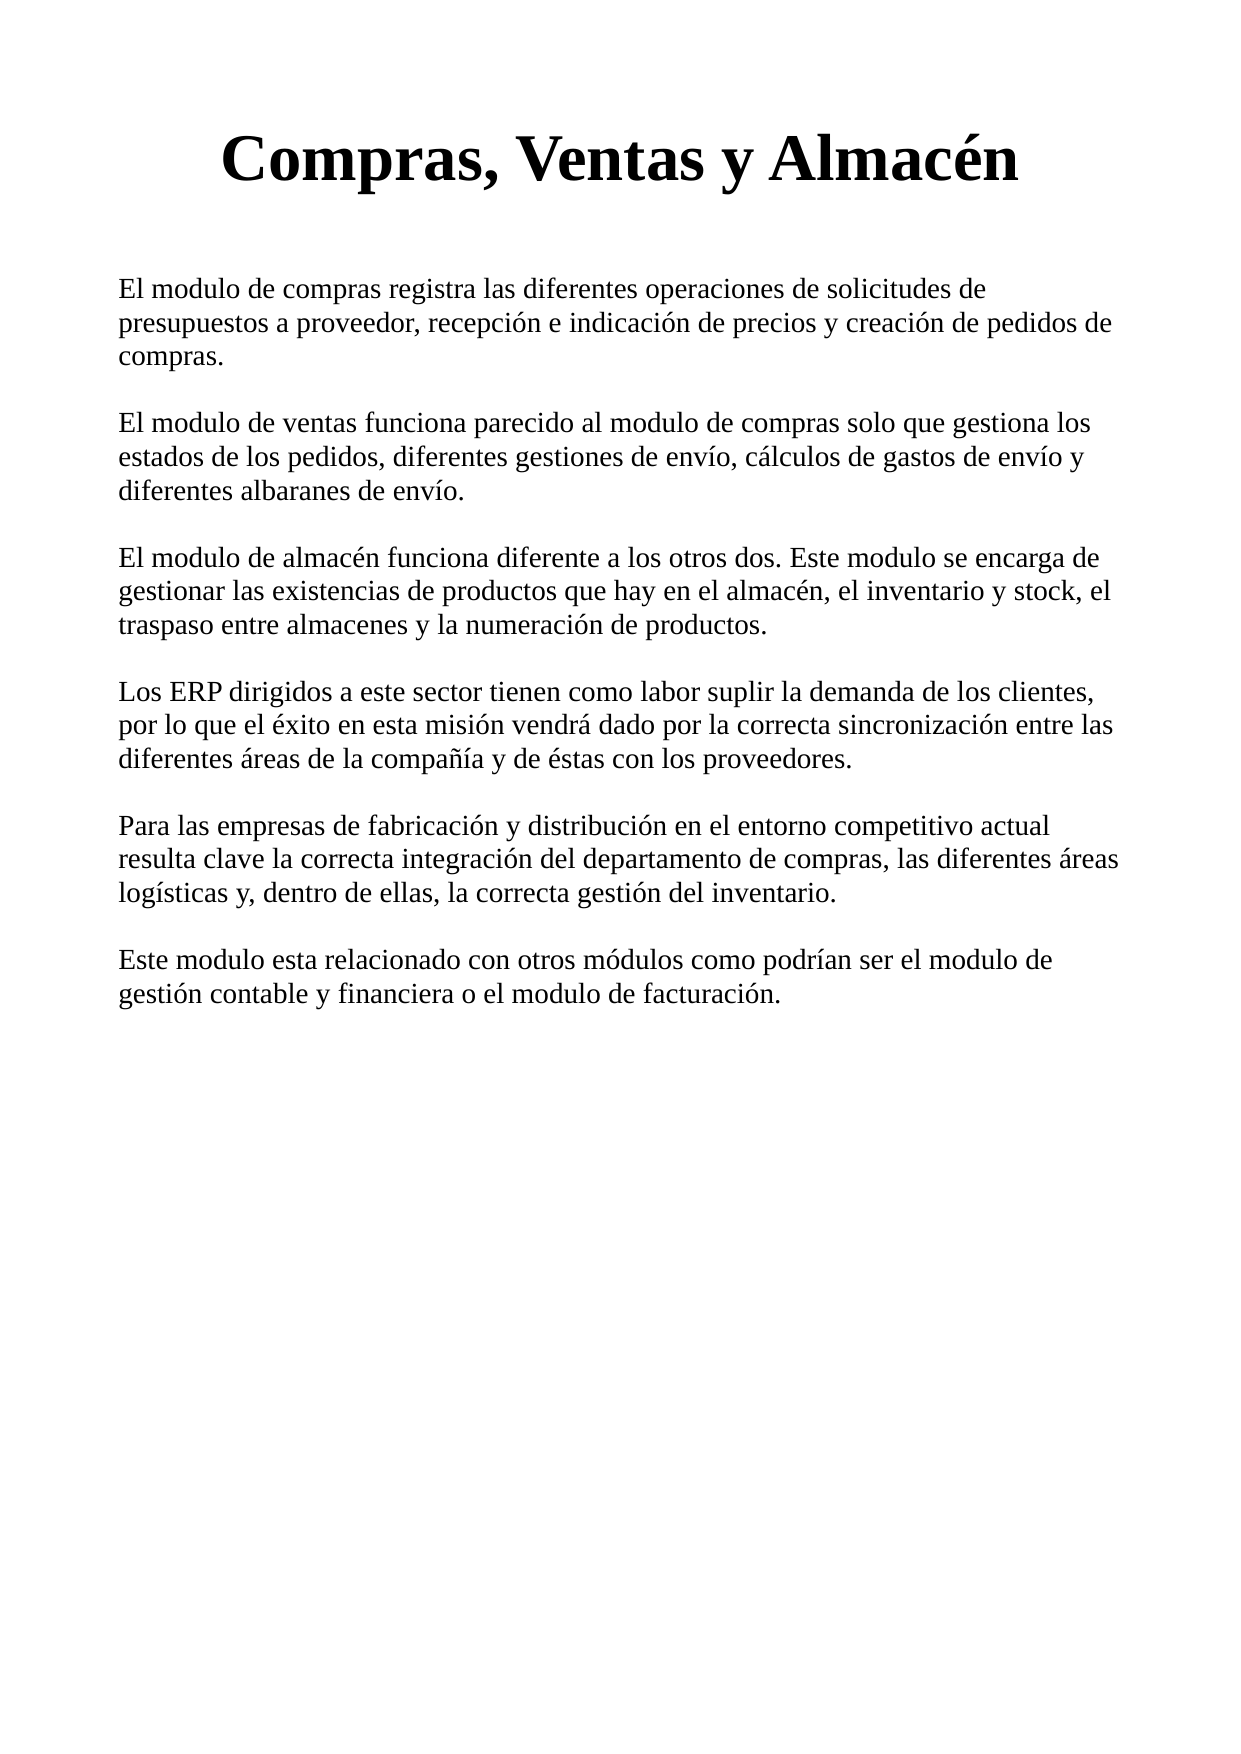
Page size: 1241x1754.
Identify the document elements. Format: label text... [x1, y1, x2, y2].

text Los ERP dirigidos a este sector tienen como labor suplir la demanda de los clientes, por lo que el éxito en esta misión vendrá dado por la correcta sincronización entre las diferentes áreas de la compañía y de éstas con los proveedores. [118, 674, 1122, 774]
text Compras, Ventas y Almacén [118, 118, 1122, 195]
text Para las empresas de fabricación y distribución en el entorno competitivo actual resulta clave la correcta integración del departamento de compras, las diferentes áreas logísticas y, dentro de ellas, la correcta gestión del inventario. [118, 808, 1122, 909]
text El modulo de ventas funciona parecido al modulo de compras solo que gestiona los estados de los pedidos, diferentes gestiones de envío, cálculos de gastos de envío y diferentes albaranes de envío. [118, 406, 1122, 506]
text El modulo de almacén funciona diferente a los otros dos. Este modulo se encarga de gestionar las existencias de productos que hay en el almacén, el inventario y stock, el traspaso entre almacenes y la numeración de productos. [118, 540, 1122, 640]
text Este modulo esta relacionado con otros módulos como podrían ser el modulo de gestión contable y financiera o el modulo de facturación. [118, 942, 1122, 1009]
text El modulo de compras registra las diferentes operaciones de solicitudes de presupuestos a proveedor, recepción e indicación de precios y creación de pedidos de compras. [118, 271, 1122, 372]
